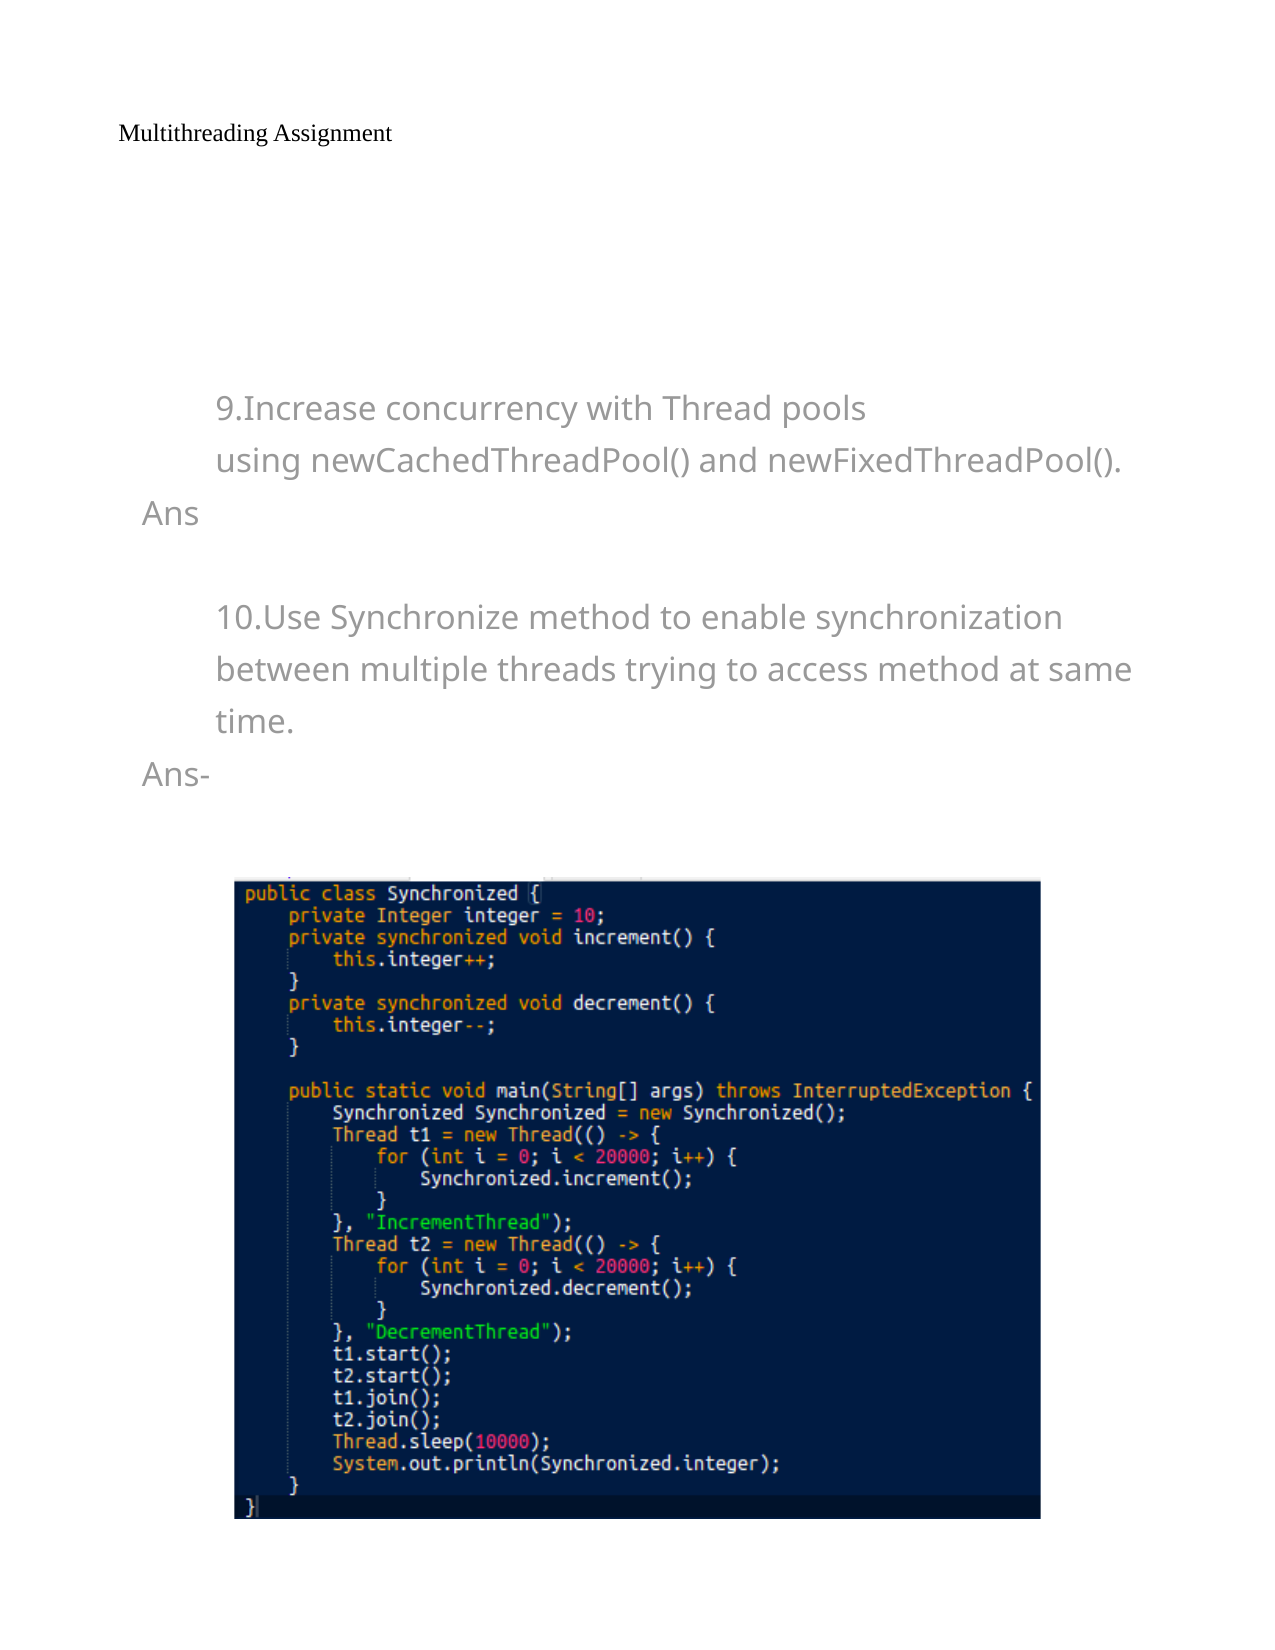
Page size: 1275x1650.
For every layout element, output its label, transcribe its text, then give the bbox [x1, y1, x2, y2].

text Ans- [142, 750, 1157, 796]
list Use Synchronize method to enable synchronization between multiple threads trying to access method at same time. [142, 594, 1157, 744]
picture [234, 877, 1041, 1519]
text Ans [142, 489, 1157, 535]
list Increase concurrency with Thread pools using newCachedThreadPool() and newFixedThreadPool(). [142, 385, 1157, 483]
